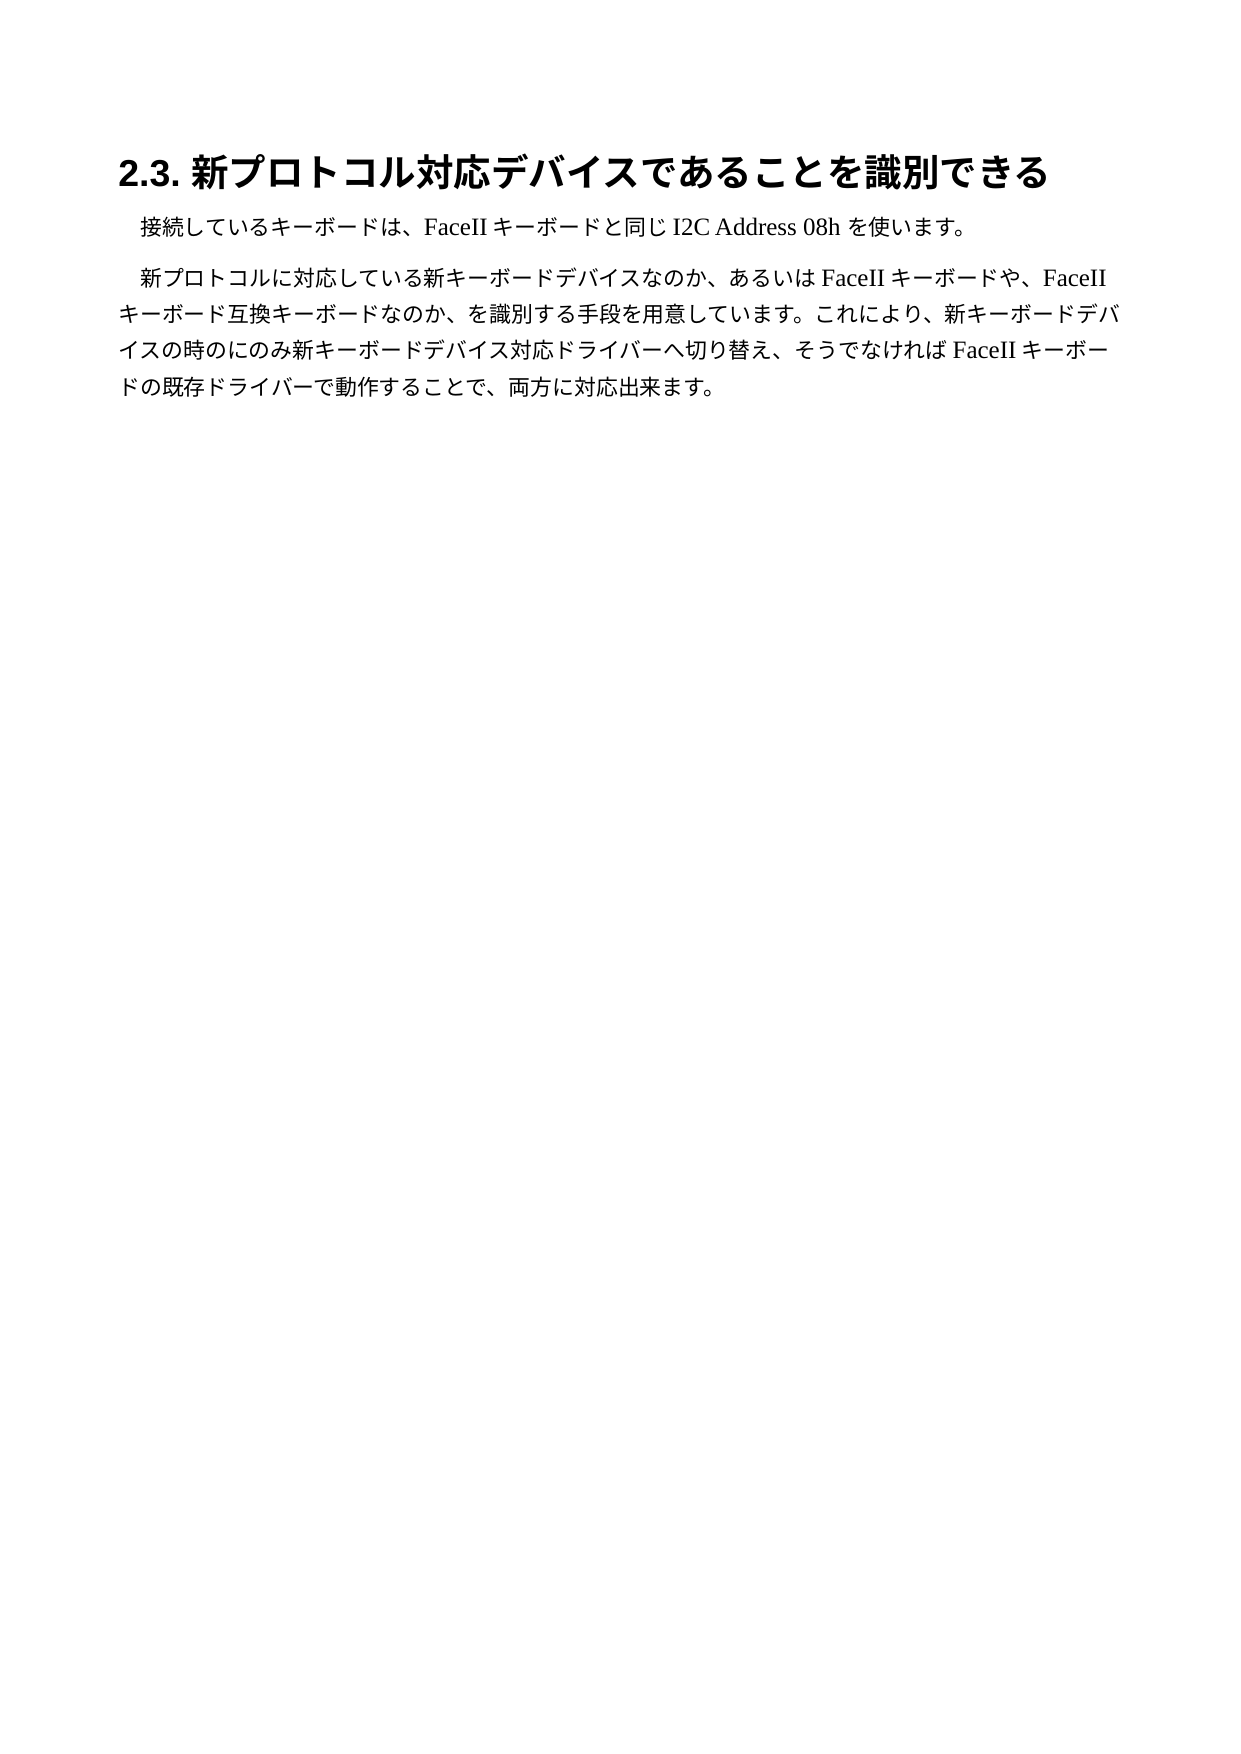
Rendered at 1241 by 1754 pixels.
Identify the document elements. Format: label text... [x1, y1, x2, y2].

text 新プロトコルに対応している新キーボードデバイスなのか、あるいは FaceIIキーボードや、FaceIIキーボード互換キーボードなのか、を識別する手段を用意しています。これにより、新キーボードデバイスの時のにのみ新キーボードデバイス対応ドライバーへ切り替え、そうでなければ FaceIIキーボードの既存ドライバーで動作することで、両方に対応出来ます。 [118, 261, 1122, 402]
text 接続しているキーボードは、FaceIIキーボードと同じ I2C Address 08h を使います。 [118, 210, 1122, 242]
subtitle 2.3. 新プロトコル対応デバイスであることを識別できる [118, 143, 1122, 197]
